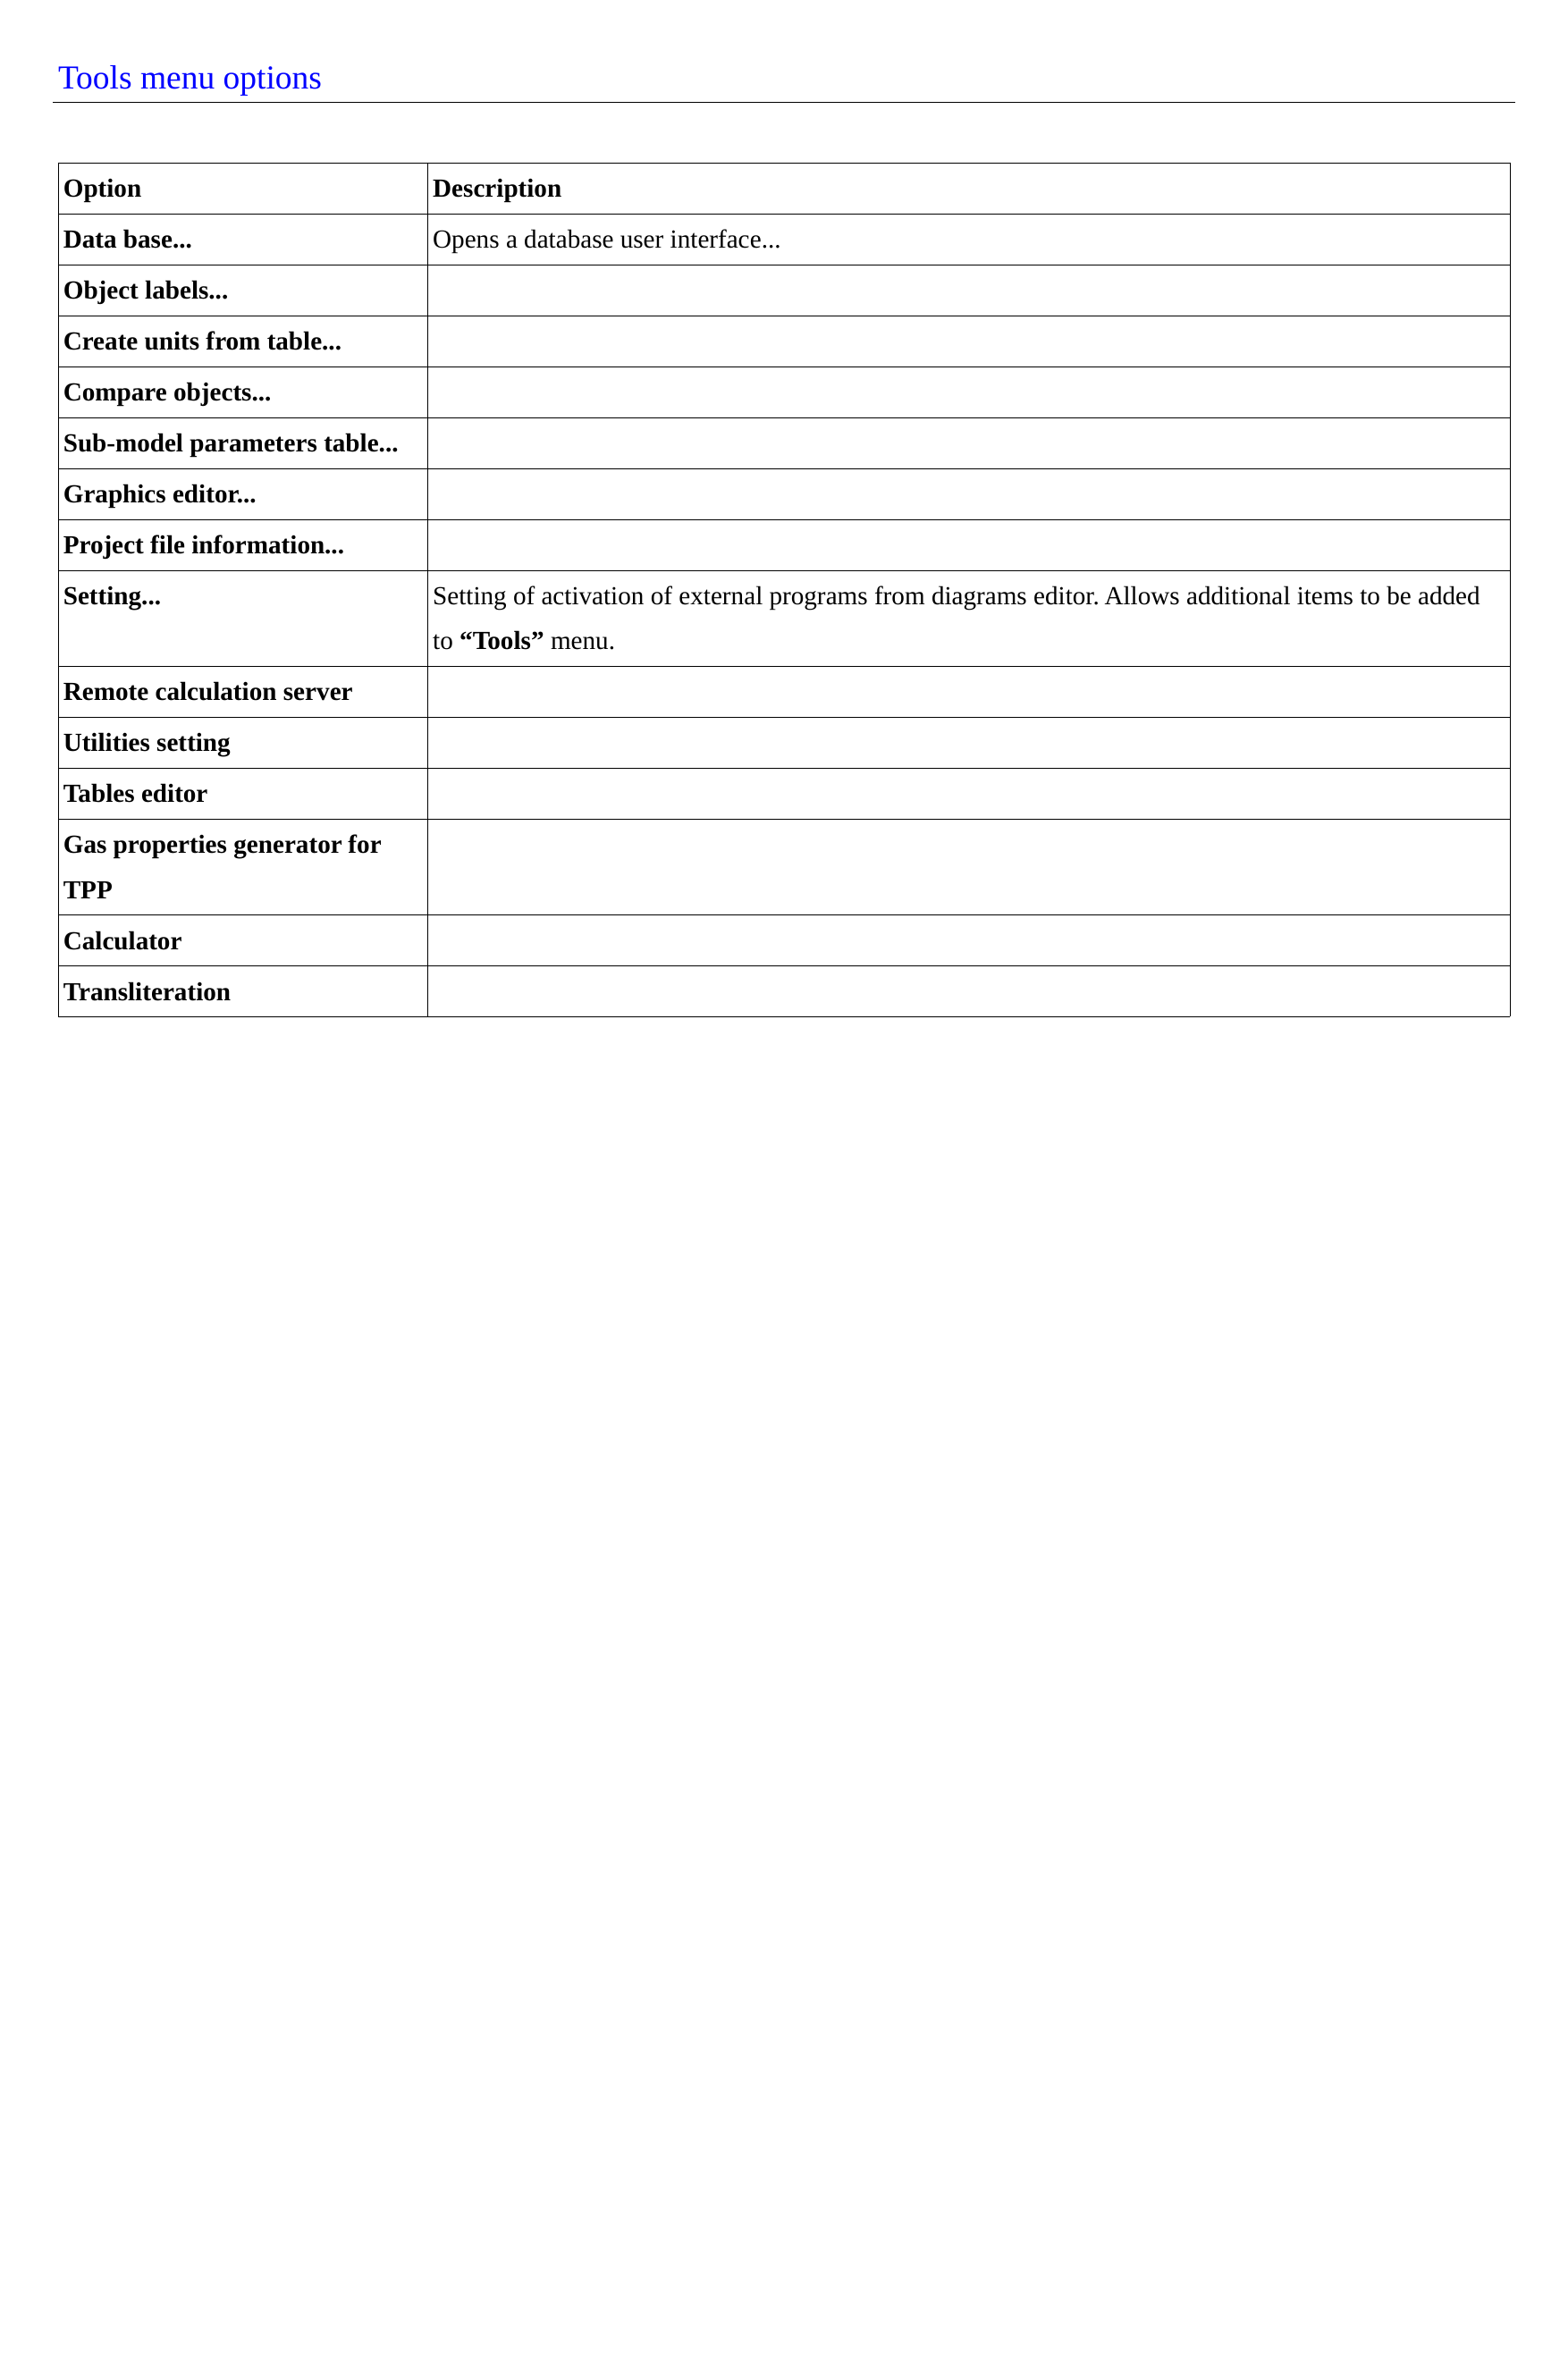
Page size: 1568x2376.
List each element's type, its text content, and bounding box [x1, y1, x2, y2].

table_cell [428, 769, 1510, 819]
table_cell Compare objects... [59, 367, 427, 417]
table_cell Graphics editor... [59, 469, 427, 519]
table_header Description [428, 164, 1510, 214]
table_cell Calculator [59, 915, 427, 965]
table_cell [428, 820, 1510, 914]
table_cell [428, 966, 1510, 1016]
table_cell Utilities setting [59, 718, 427, 768]
table_cell [428, 418, 1510, 468]
table_cell [428, 265, 1510, 316]
table_cell [428, 667, 1510, 717]
table_cell Transliteration [59, 966, 427, 1016]
table_cell [428, 367, 1510, 417]
table_cell Sub-model parameters table... [59, 418, 427, 468]
table_cell Object labels... [59, 265, 427, 316]
table_cell Data base... [59, 215, 427, 265]
table_cell Tables editor [59, 769, 427, 819]
table_header Option [59, 164, 427, 214]
table_cell [428, 718, 1510, 768]
table_cell Remote calculation server [59, 667, 427, 717]
table_cell Create units from table... [59, 316, 427, 366]
table_cell Setting of activation of external programs from diagrams editor. Allows additional items to be added to “Tools” menu. [428, 571, 1510, 666]
table_cell Opens a database user interface... [428, 215, 1510, 265]
table_cell [428, 316, 1510, 366]
table_cell [428, 469, 1510, 519]
table_header Tools menu options [53, 53, 1515, 102]
table_cell Gas properties generator for ТРР [59, 820, 427, 914]
table_cell [53, 103, 1515, 1062]
table_cell Setting... [59, 571, 427, 666]
table_cell [428, 520, 1510, 569]
table_cell [428, 915, 1510, 965]
table_cell Project file information... [59, 520, 427, 569]
